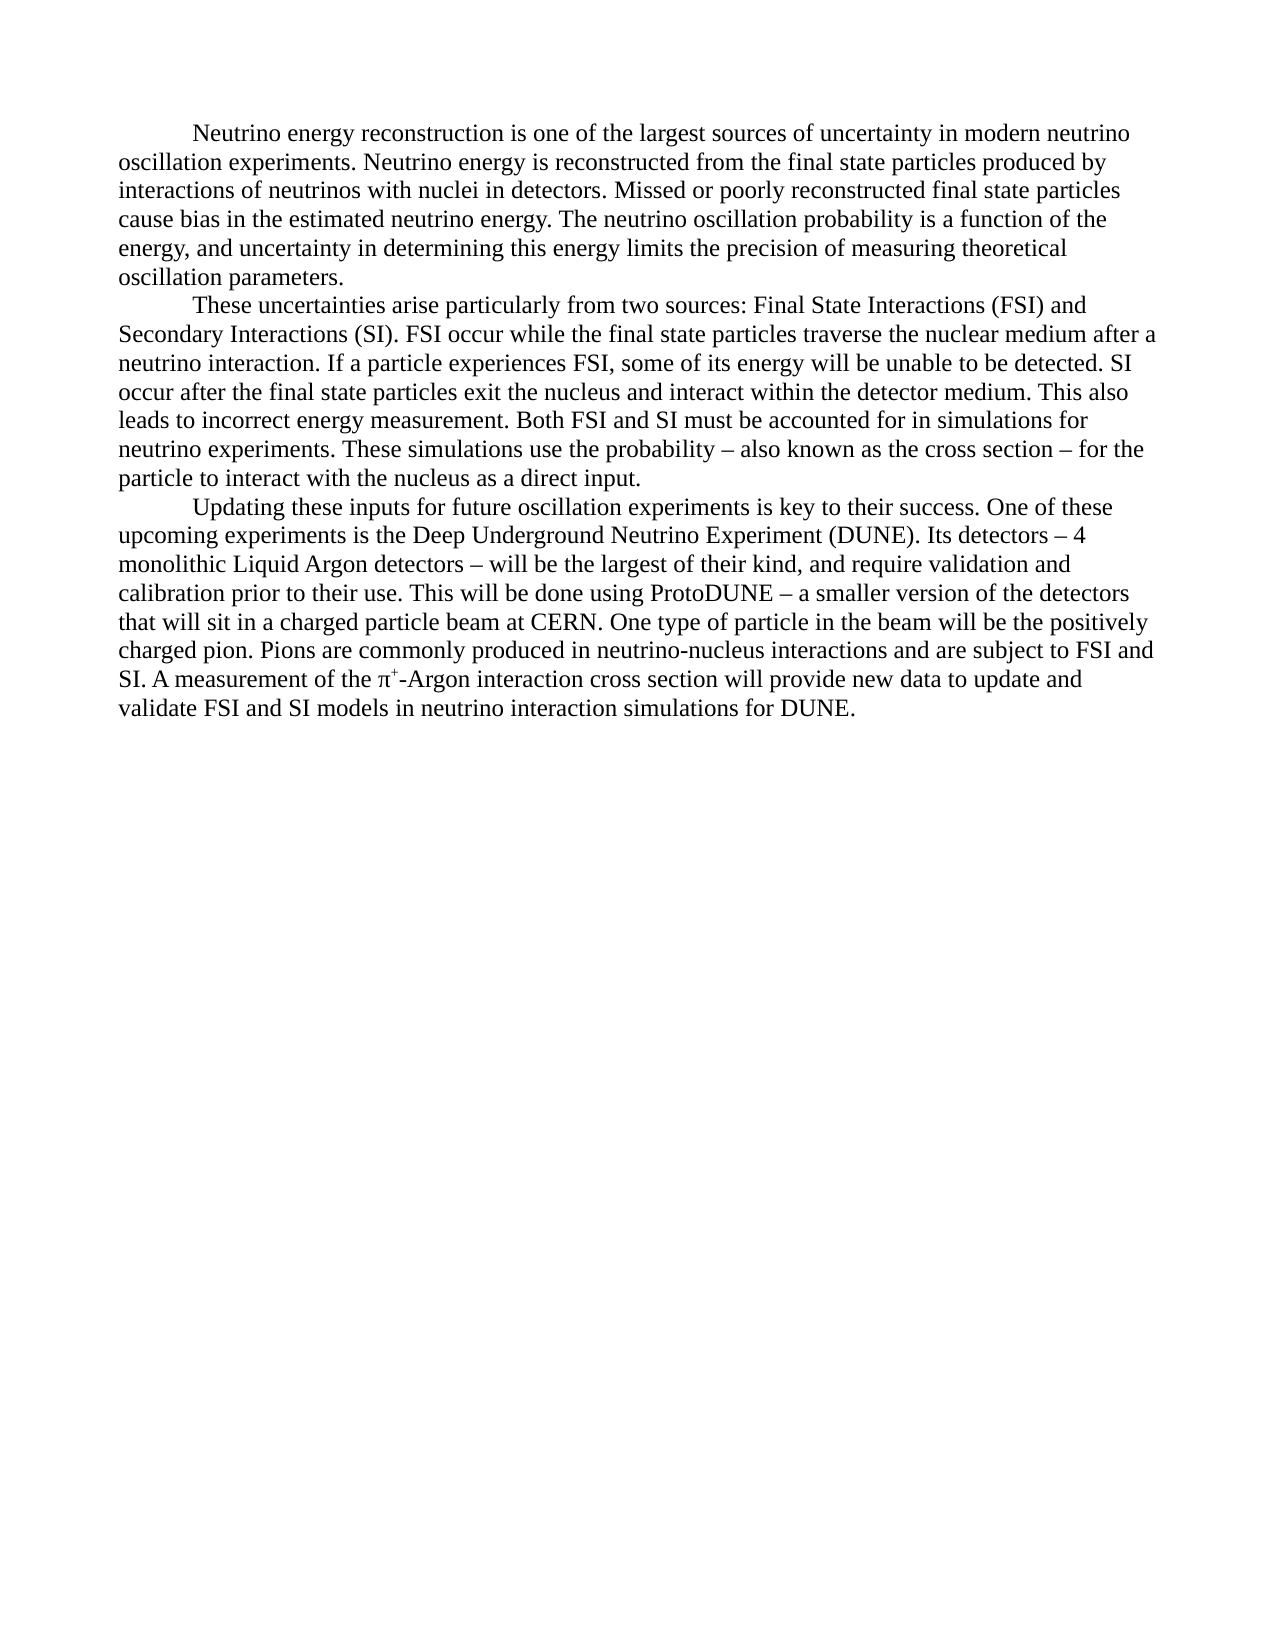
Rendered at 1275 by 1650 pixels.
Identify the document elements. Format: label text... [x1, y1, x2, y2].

text Neutrino energy reconstruction is one of the largest sources of uncertainty in modern neutrino oscillation experiments. Neutrino energy is reconstructed from the final state particles produced by interactions of neutrinos with nuclei in detectors. Missed or poorly reconstructed final state particles cause bias in the estimated neutrino energy. The neutrino oscillation probability is a function of the energy, and uncertainty in determining this energy limits the precision of measuring theoretical oscillation parameters. [118, 118, 1157, 291]
text These uncertainties arise particularly from two sources: Final State Interactions (FSI) and Secondary Interactions (SI). FSI occur while the final state particles traverse the nuclear medium after a neutrino interaction. If a particle experiences FSI, some of its energy will be unable to be detected. SI occur after the final state particles exit the nucleus and interact within the detector medium. This also leads to incorrect energy measurement. Both FSI and SI must be accounted for in simulations for neutrino experiments. These simulations use the probability – also known as the cross section – for the particle to interact with the nucleus as a direct input. [118, 291, 1157, 492]
text Updating these inputs for future oscillation experiments is key to their success. One of these upcoming experiments is the Deep Underground Neutrino Experiment (DUNE). Its detectors – 4 monolithic Liquid Argon detectors – will be the largest of their kind, and require validation and calibration prior to their use. This will be done using ProtoDUNE – a smaller version of the detectors that will sit in a charged particle beam at CERN. One type of particle in the beam will be the positively charged pion. Pions are commonly produced in neutrino-nucleus interactions and are subject to FSI and SI. A measurement of the π+-Argon interaction cross section will provide new data to update and validate FSI and SI models in neutrino interaction simulations for DUNE. [118, 492, 1157, 722]
